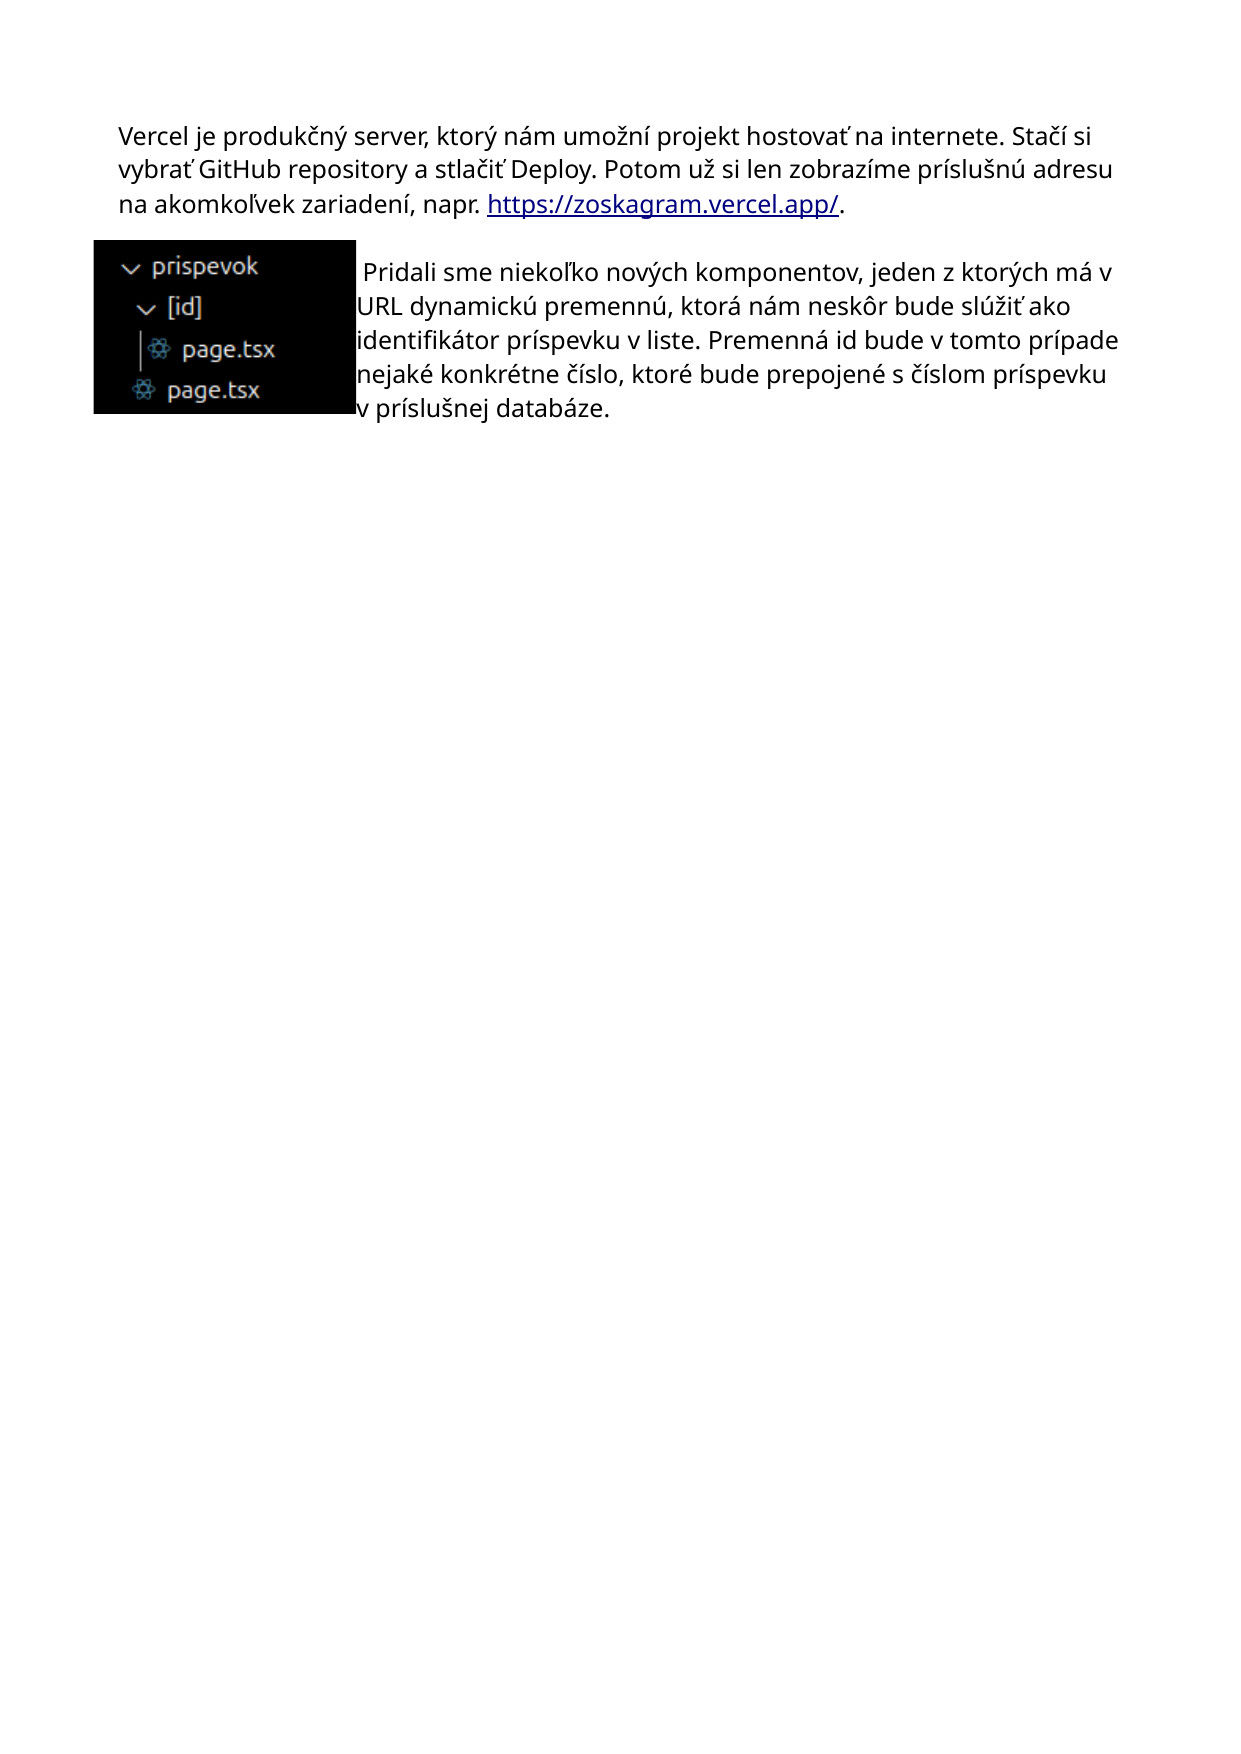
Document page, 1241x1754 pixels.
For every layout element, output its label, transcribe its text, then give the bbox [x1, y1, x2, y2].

picture [93, 240, 357, 414]
text Vercel je produkčný server, ktorý nám umožní projekt hostovať na internete. Stačí si vybrať GitHub repository a stlačiť Deploy. Potom už si len zobrazíme príslušnú adresu na akomkoľvek zariadení, napr. https://zoskagram.vercel.app/. [118, 118, 1122, 220]
text Pridali sme niekoľko nových komponentov, jeden z ktorých má v URL dynamickú premennú, ktorá nám neskôr bude slúžiť ako identifikátor príspevku v liste. Premenná id bude v tomto prípade nejaké konkrétne číslo, ktoré bude prepojené s číslom príspevku v príslušnej databáze. [118, 254, 1122, 425]
